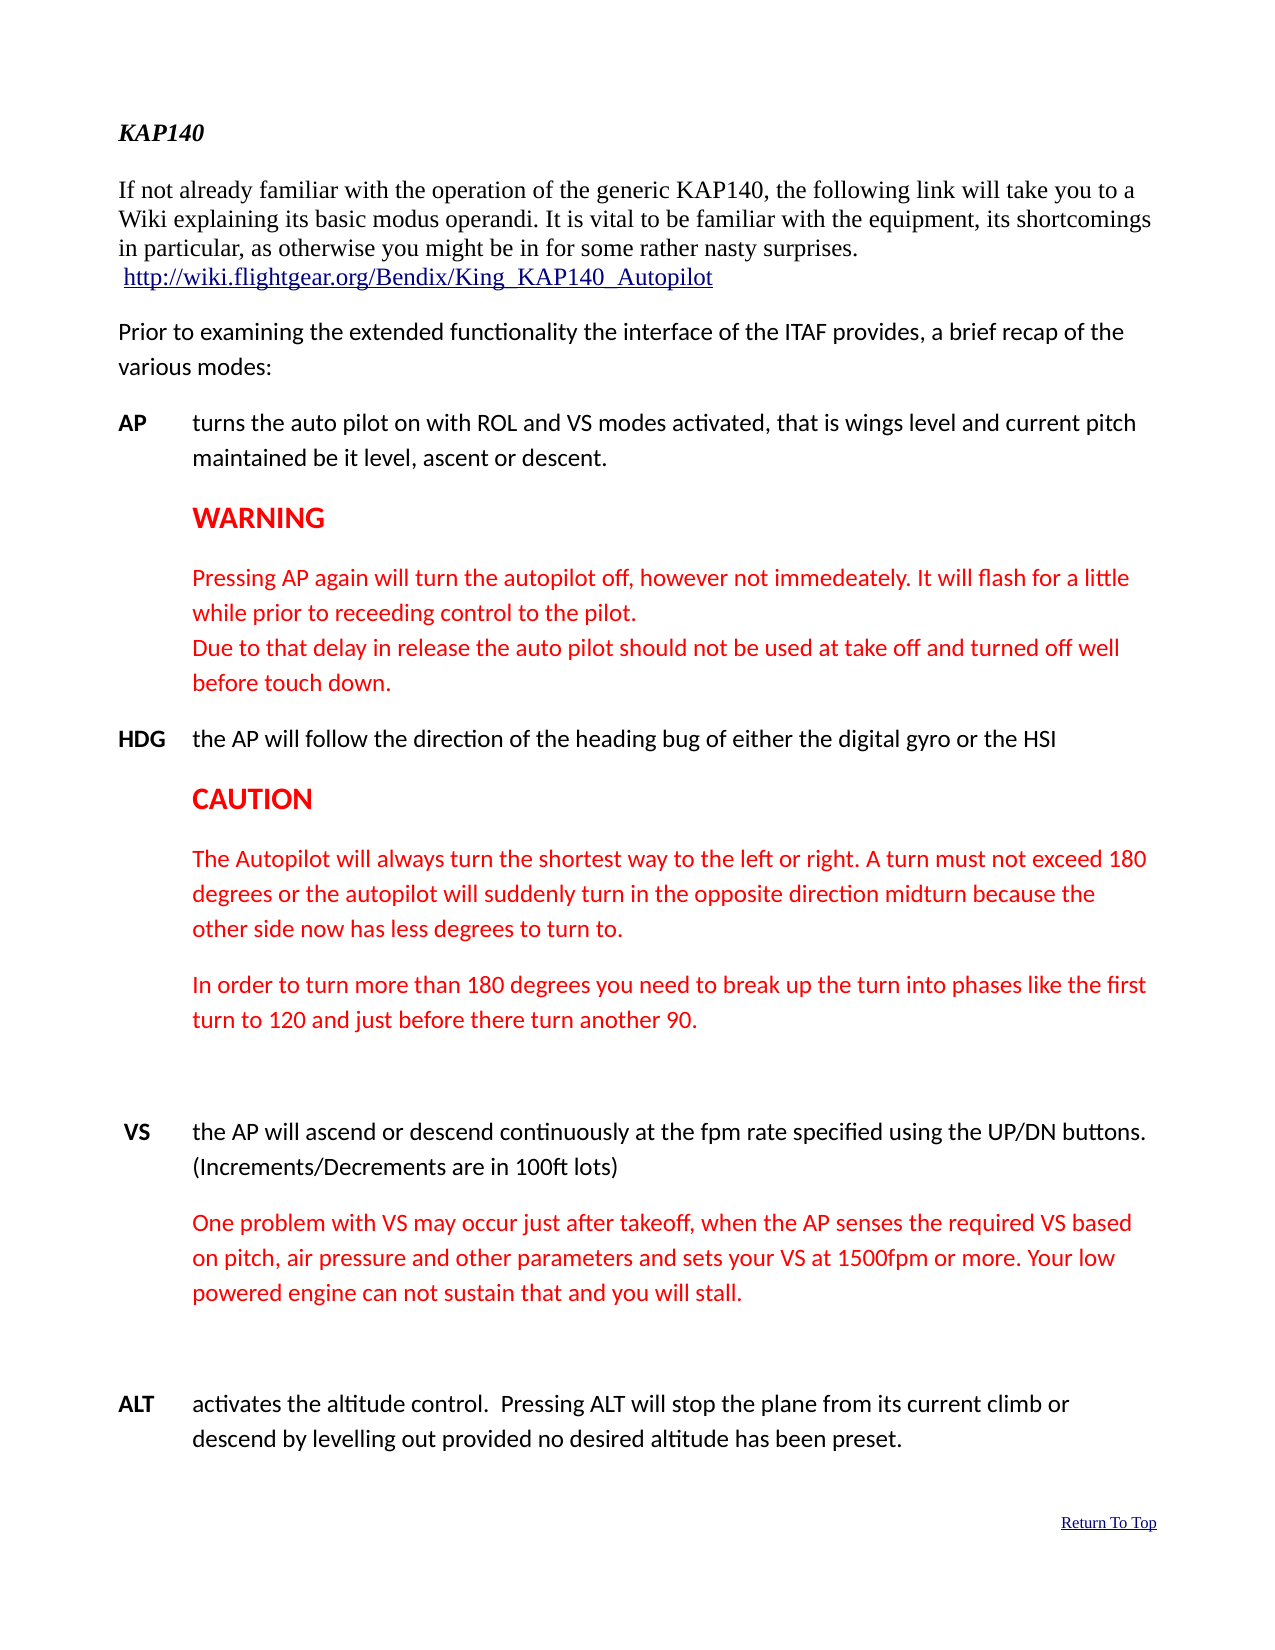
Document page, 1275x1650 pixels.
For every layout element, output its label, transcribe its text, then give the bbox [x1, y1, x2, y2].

text Pressing AP again will turn the autopilot off, however not immedeately. It will flash for a little while prior to receeding control to the pilot. Due to that delay in release the auto pilot should not be used at take off and turned off well before touch down. [118, 562, 1157, 698]
text ALT activates the altitude control. Pressing ALT will stop the plane from its current climb or descend by levelling out provided no desired altitude has been preset. [118, 1388, 1157, 1454]
text Prior to examining the extended functionality the interface of the ITAF provides, a brief recap of the various modes: [118, 316, 1157, 382]
text In order to turn more than 180 degrees you need to break up the turn into phases like the first turn to 120 and just before there turn another 90. [118, 969, 1157, 1035]
text HDG the AP will follow the direction of the heading bug of either the digital gyro or the HSI [118, 723, 1157, 754]
text One problem with VS may occur just after takeoff, when the AP senses the required VS based on pitch, air pressure and other parameters and sets your VS at 1500fpm or more. Your low powered engine can not sustain that and you will stall. [118, 1207, 1157, 1307]
text CAUTION [118, 779, 1157, 817]
text KAP140 If not already familiar with the operation of the generic KAP140, the following link will take you to a Wiki explaining its basic modus operandi. It is vital to be familiar with the equipment, its shortcomings in particular, as otherwise you might be in for some rather nasty surprises. [118, 118, 1157, 262]
text WARNING [118, 498, 1157, 536]
text http://wiki.flightgear.org/Bendix/King_KAP140_Autopilot [118, 262, 1157, 291]
text VS the AP will ascend or descend continuously at the fpm rate specified using the UP/DN buttons. (Increments/Decrements are in 100ft lots) [118, 1116, 1157, 1182]
text The Autopilot will always turn the shortest way to the left or right. A turn must not exceed 180 degrees or the autopilot will suddenly turn in the opposite direction midturn because the other side now has less degrees to turn to. [118, 843, 1157, 944]
text AP turns the auto pilot on with ROL and VS modes activated, that is wings level and current pitch maintained be it level, ascent or descent. [118, 407, 1157, 472]
